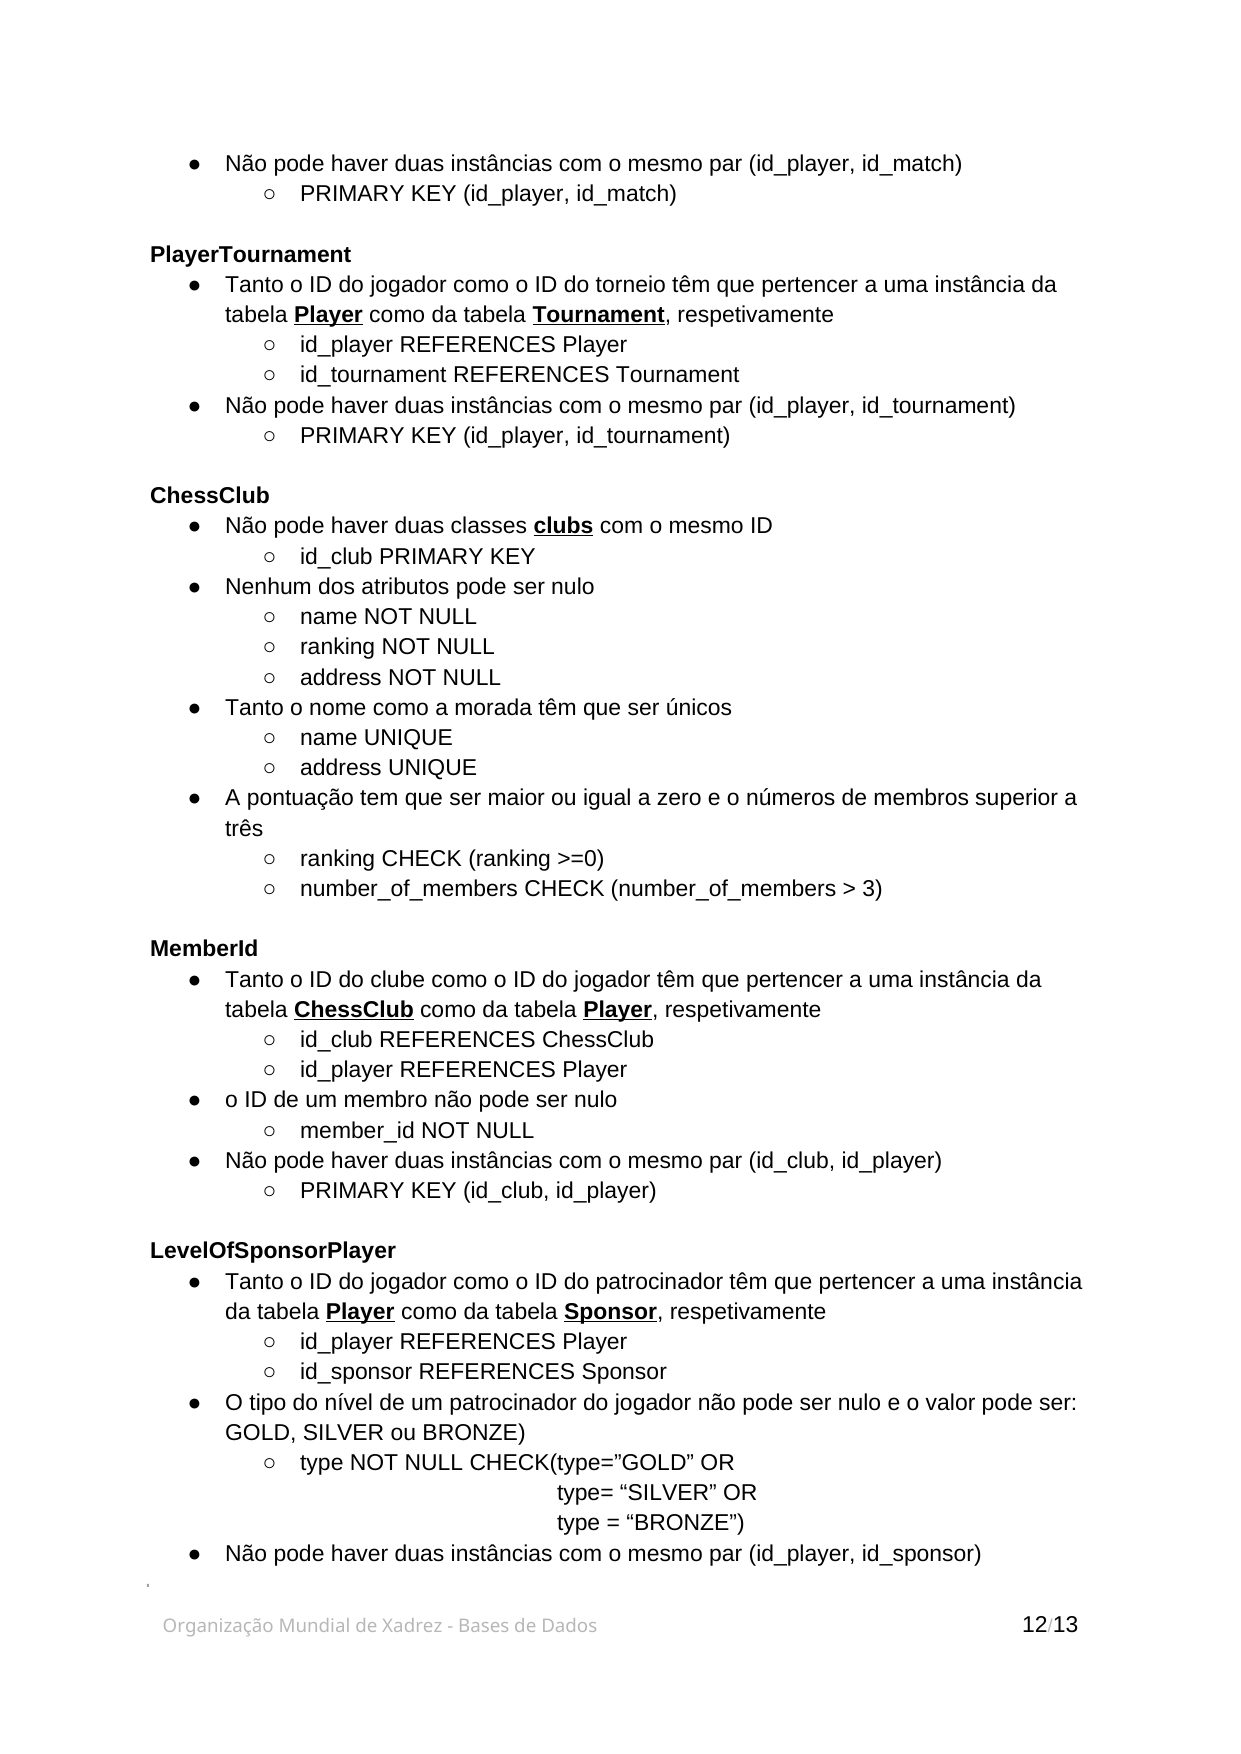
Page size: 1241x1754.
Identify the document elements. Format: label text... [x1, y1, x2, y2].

list PRIMARY KEY (id_player, id_tournament) [262, 422, 1090, 448]
list A pontuação tem que ser maior ou igual a zero e o números de membros superior a três [187, 784, 1090, 841]
list number_of_members CHECK (number_of_members > 3) [262, 875, 1090, 901]
text MemberId [150, 935, 1090, 962]
list type NOT NULL CHECK(type=”GOLD” OR [262, 1449, 1090, 1475]
list Não pode haver duas instâncias com o mesmo par (id_player, id_match) [187, 150, 1090, 176]
list id_tournament REFERENCES Tournament [262, 361, 1090, 388]
list PRIMARY KEY (id_player, id_match) [262, 180, 1090, 207]
list id_club PRIMARY KEY [262, 543, 1090, 569]
text PlayerTournament [150, 241, 1090, 267]
text type = “BRONZE”) [150, 1509, 1090, 1536]
list Não pode haver duas classes clubs com o mesmo ID [187, 512, 1090, 539]
list Tanto o ID do jogador como o ID do patrocinador têm que pertencer a uma instância da tabela Player como da tabela Sponsor, respetivamente [187, 1268, 1090, 1324]
text LevelOfSponsorPlayer [150, 1237, 1090, 1264]
list id_sponsor REFERENCES Sponsor [262, 1358, 1090, 1385]
text ChessClub [150, 482, 1090, 509]
list o ID de um membro não pode ser nulo [187, 1086, 1090, 1113]
list address NOT NULL [262, 663, 1090, 690]
list ranking CHECK (ranking >=0) [262, 845, 1090, 871]
list Não pode haver duas instâncias com o mesmo par (id_player, id_sponsor) [187, 1539, 1090, 1566]
list Não pode haver duas instâncias com o mesmo par (id_club, id_player) [187, 1147, 1090, 1173]
list id_player REFERENCES Player [262, 1056, 1090, 1083]
list Tanto o ID do clube como o ID do jogador têm que pertencer a uma instância da tabela ChessClub como da tabela Player, respetivamente [187, 966, 1090, 1022]
list Tanto o ID do jogador como o ID do torneio têm que pertencer a uma instância da tabela Player como da tabela Tournament, respetivamente [187, 271, 1090, 327]
list Nenhum dos atributos pode ser nulo [187, 573, 1090, 599]
list name UNIQUE [262, 724, 1090, 750]
list Não pode haver duas instâncias com o mesmo par (id_player, id_tournament) [187, 392, 1090, 418]
text type= “SILVER” OR [150, 1479, 1090, 1506]
list O tipo do nível de um patrocinador do jogador não pode ser nulo e o valor pode ser: GOLD, SILVER ou BRONZE) [187, 1388, 1090, 1445]
list PRIMARY KEY (id_club, id_player) [262, 1177, 1090, 1203]
list id_player REFERENCES Player [262, 331, 1090, 358]
list address UNIQUE [262, 754, 1090, 781]
list Tanto o nome como a morada têm que ser únicos [187, 694, 1090, 720]
list id_club REFERENCES ChessClub [262, 1026, 1090, 1052]
list name NOT NULL [262, 603, 1090, 629]
list ranking NOT NULL [262, 633, 1090, 660]
list member_id NOT NULL [262, 1117, 1090, 1143]
list id_player REFERENCES Player [262, 1328, 1090, 1354]
